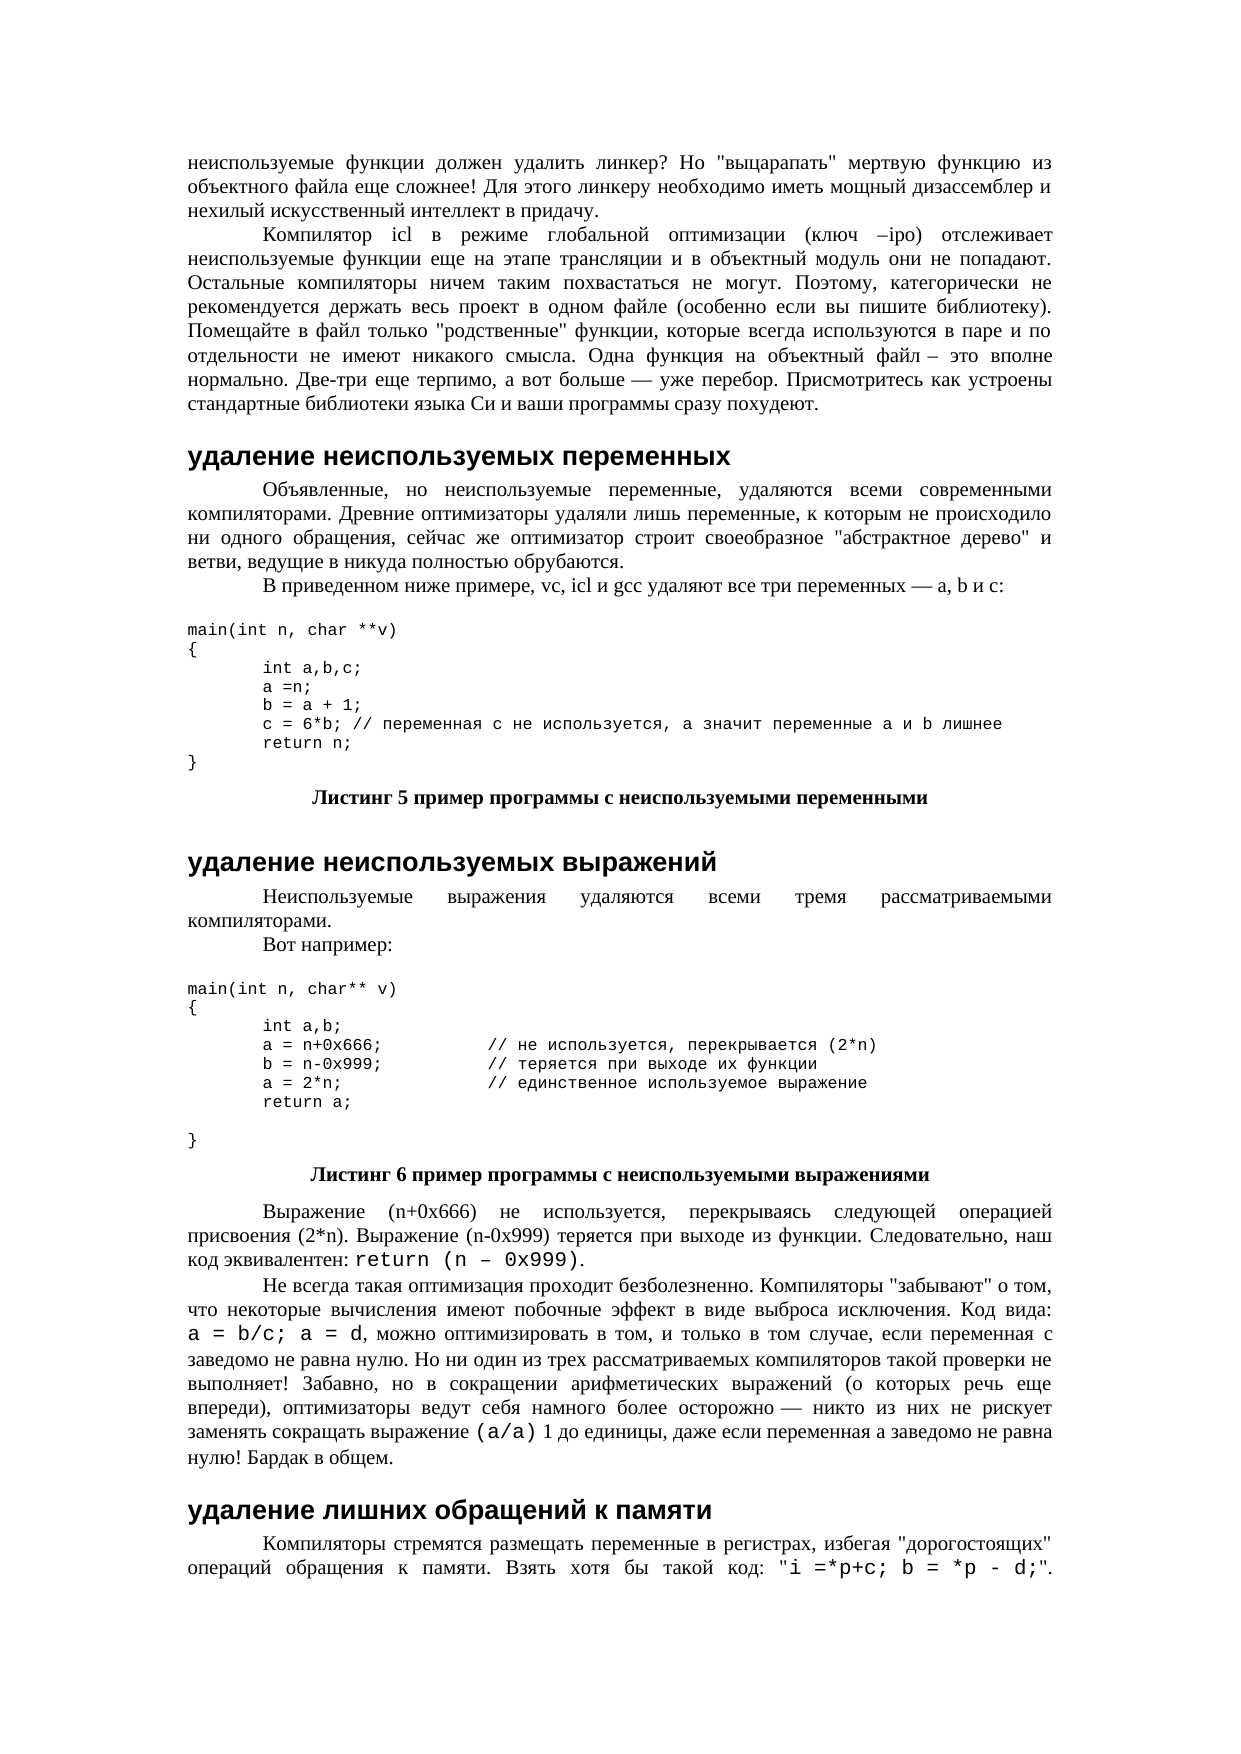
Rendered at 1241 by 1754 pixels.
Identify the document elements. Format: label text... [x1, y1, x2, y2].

text int a,b; [187, 1018, 1053, 1037]
text Выражение (n+0x666) не используется, перекрываясь следующей операцией присвоения (2*n). Выражение (n-0x999) теряется при выходе из функции. Следовательно, наш код эквивалентен: return (n – 0x999). [187, 1199, 1053, 1273]
text c = 6*b; // переменная c не используется, а значит переменные a и b лишнее [187, 716, 1053, 735]
text В приведенном ниже примере, vc, icl и gcc удаляют все три переменных — a, b и с: [187, 573, 1053, 597]
text return n; [187, 735, 1053, 753]
text Компиляторы стремятся размещать переменные в регистрах, избегая "дорогостоящих" операций обращения к памяти. Взять хотя бы такой код: "i =*p+c; b = *p - d;". [187, 1531, 1053, 1581]
text a = 2*n; // единственное используемое выражение [187, 1074, 1053, 1093]
text } [187, 753, 1053, 772]
text Вот например: [187, 932, 1053, 956]
text } [187, 1131, 1053, 1150]
text Листинг 5 пример программы с неиспользуемыми переменными [187, 785, 1053, 809]
text Листинг 6 пример программы с неиспользуемыми выражениями [187, 1162, 1053, 1186]
text Неиспользуемые выражения удаляются всеми тремя рассматриваемыми компиляторами. [187, 884, 1053, 932]
subtitle удаление лишних обращений к памяти [187, 1494, 1053, 1525]
text Объявленные, но неиспользуемые переменные, удаляются всеми современными компиляторами. Древние оптимизаторы удаляли лишь переменные, к которым не происходило ни одного обращения, сейчас же оптимизатор строит своеобразное "абстрактное дерево" и ветви, ведущие в никуда полностью обрубаются. [187, 477, 1053, 573]
text { [187, 999, 1053, 1018]
text return a; [187, 1093, 1053, 1112]
text неиспользуемые функции должен удалить линкер? Но "выцарапать" мертвую функцию из объектного файла еще сложнее! Для этого линкеру необходимо иметь мощный дизассемблер и нехилый искусственный интеллект в придачу. [187, 150, 1053, 222]
text a = n+0x666; // не используется, перекрывается (2*n) [187, 1037, 1053, 1056]
text main(int n, char **v) [187, 622, 1053, 640]
text b = a + 1; [187, 697, 1053, 716]
text int a,b,c; [187, 659, 1053, 678]
text { [187, 640, 1053, 659]
text a =n; [187, 678, 1053, 697]
text Не всегда такая оптимизация проходит безболезненно. Компиляторы "забывают" о том, что некоторые вычисления имеют побочные эффект в виде выброса исключения. Код вида: a = b/c; a = d, можно оптимизировать в том, и только в том случае, если переменная c заведомо не равна нулю. Но ни один из трех рассматриваемых компиляторов такой проверки не выполняет! Забавно, но в сокращении арифметических выражений (о которых речь еще впереди), оптимизаторы ведут себя намного более осторожно — никто из них не рискует заменять сокращать выражение (a/a) 1 до единицы, даже если переменная a заведомо не равна нулю! Бардак в общем. [187, 1273, 1053, 1469]
subtitle удаление неиспользуемых выражений [187, 846, 1053, 878]
text main(int n, char** v) [187, 980, 1053, 999]
subtitle удаление неиспользуемых переменных [187, 440, 1053, 471]
text Компилятор icl в режиме глобальной оптимизации (ключ –ipo) отслеживает неиспользуемые функции еще на этапе трансляции и в объектный модуль они не попадают. Остальные компиляторы ничем таким похвастаться не могут. Поэтому, категорически не рекомендуется держать весь проект в одном файле (особенно если вы пишите библиотеку). Помещайте в файл только "родственные" функции, которые всегда используются в паре и по отдельности не имеют никакого смысла. Одна функция на объектный файл – это вполне нормально. Две-три еще терпимо, а вот больше — уже перебор. Присмотритесь как устроены стандартные библиотеки языка Си и ваши программы сразу похудеют. [187, 222, 1053, 415]
text b = n-0x999; // теряется при выходе их функции [187, 1056, 1053, 1074]
